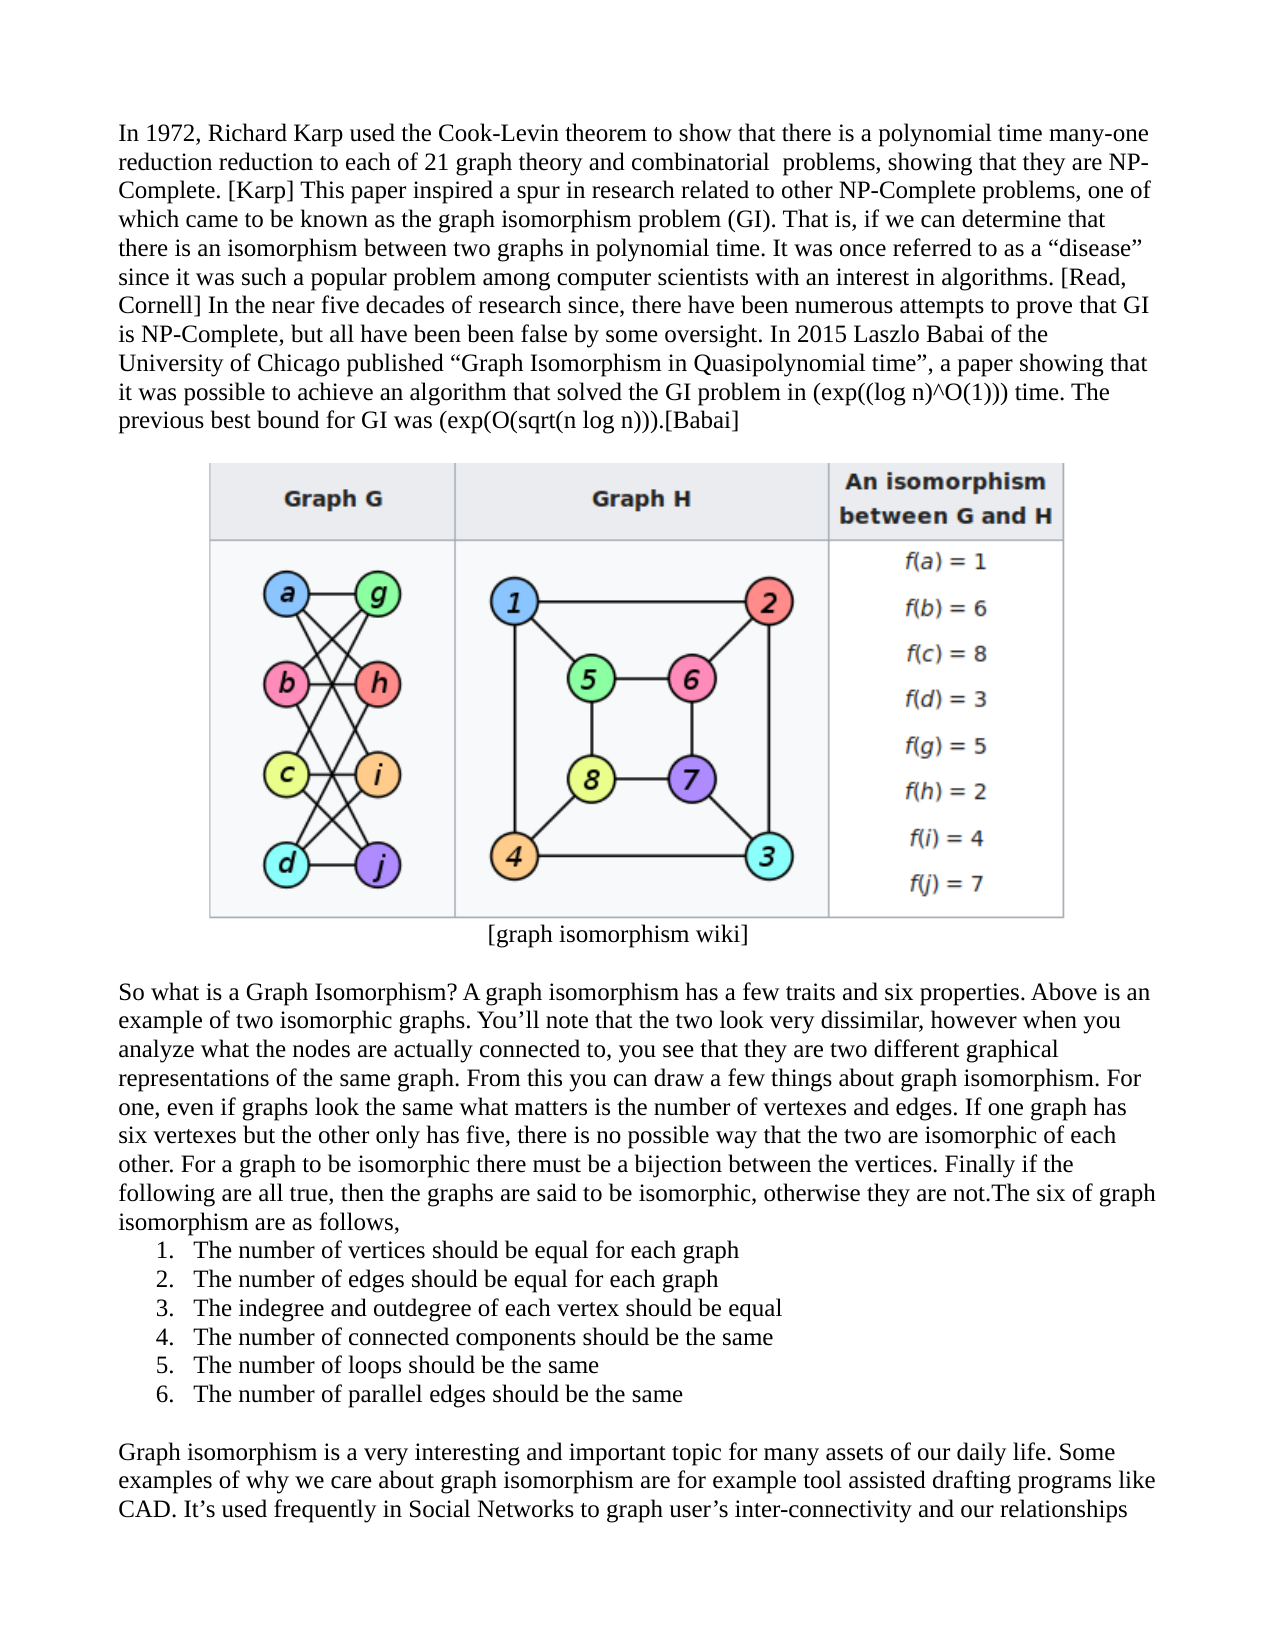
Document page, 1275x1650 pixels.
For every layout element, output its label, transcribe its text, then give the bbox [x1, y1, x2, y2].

picture [209, 463, 1066, 920]
text [graph isomorphism wiki] [118, 463, 1157, 948]
list The number of vertices should be equal for each graph [156, 1236, 1157, 1264]
text Graph isomorphism is a very interesting and important topic for many assets of our daily life. Some examples of why we care about graph isomorphism are for example tool assisted drafting programs like CAD. It’s used frequently in Social Networks to graph user’s inter-connectivity and our relationships [118, 1437, 1157, 1523]
list The number of parallel edges should be the same [156, 1379, 1157, 1408]
text In 1972, Richard Karp used the Cook-Levin theorem to show that there is a polynomial time many-one reduction reduction to each of 21 graph theory and combinatorial problems, showing that they are NP-Complete. [Karp] This paper inspired a spur in research related to other NP-Complete problems, one of which came to be known as the graph isomorphism problem (GI). That is, if we can determine that there is an isomorphism between two graphs in polynomial time. It was once referred to as a “disease” since it was such a popular problem among computer scientists with an interest in algorithms. [Read, Cornell] In the near five decades of research since, there have been numerous attempts to prove that GI is NP-Complete, but all have been been false by some oversight. In 2015 Laszlo Babai of the University of Chicago published “Graph Isomorphism in Quasipolynomial time”, a paper showing that it was possible to achieve an algorithm that solved the GI problem in (exp((log n)^O(1))) time. The previous best bound for GI was (exp(O(sqrt(n log n))).[Babai] [118, 118, 1157, 434]
list The number of loops should be the same [156, 1351, 1157, 1379]
list The number of edges should be equal for each graph [156, 1264, 1157, 1293]
list The indegree and outdegree of each vertex should be equal [156, 1293, 1157, 1322]
list The number of connected components should be the same [156, 1322, 1157, 1351]
text So what is a Graph Isomorphism? A graph isomorphism has a few traits and six properties. Above is an example of two isomorphic graphs. You’ll note that the two look very dissimilar, however when you analyze what the nodes are actually connected to, you see that they are two different graphical representations of the same graph. From this you can draw a few things about graph isomorphism. For one, even if graphs look the same what matters is the number of vertexes and edges. If one graph has six vertexes but the other only has five, there is no possible way that the two are isomorphic of each other. For a graph to be isomorphic there must be a bijection between the vertices. Finally if the following are all true, then the graphs are said to be isomorphic, otherwise they are not.The six of graph isomorphism are as follows, [118, 977, 1157, 1236]
